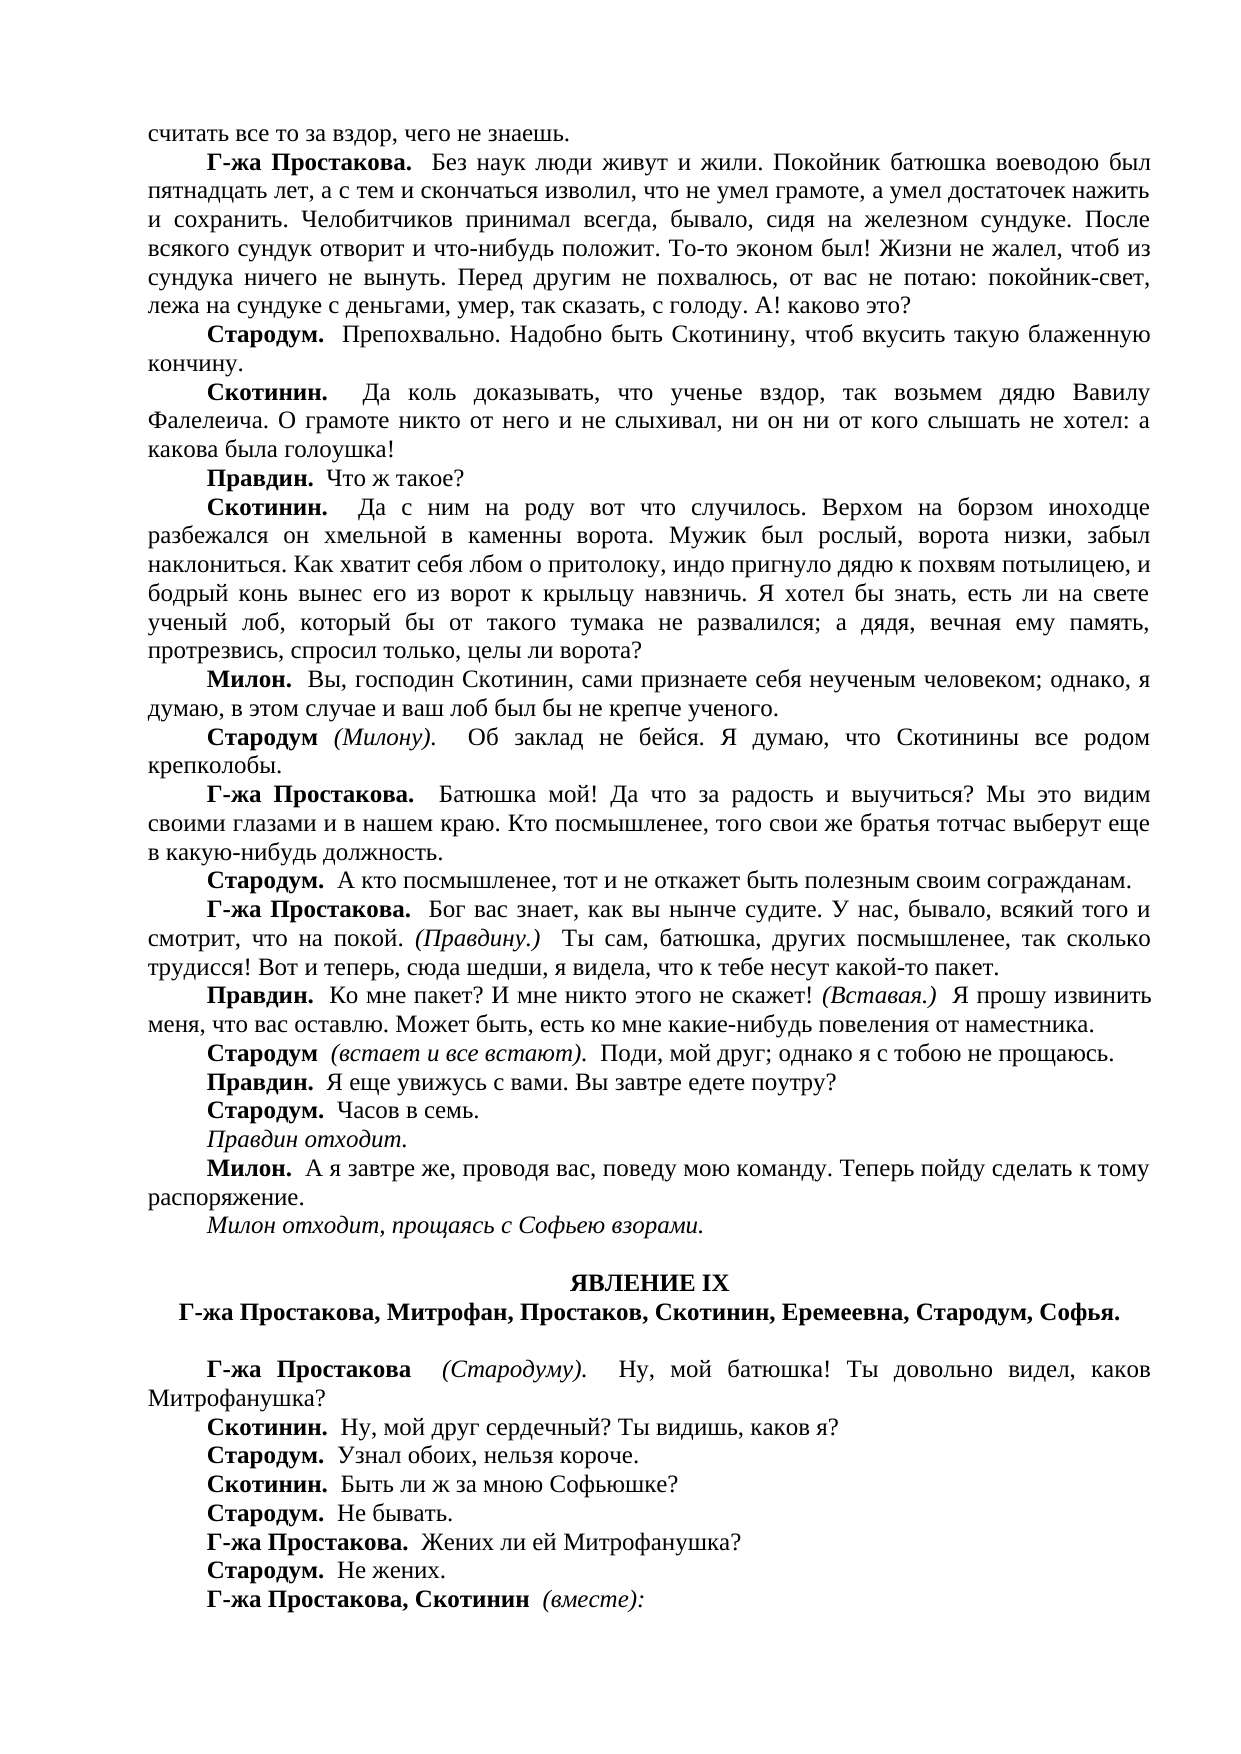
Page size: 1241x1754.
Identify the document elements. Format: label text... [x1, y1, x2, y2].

text Милон. Вы, господин Скотинин, сами признаете себя неученым человеком; однако, я думаю, в этом случае и ваш лоб был бы не крепче ученого. [148, 664, 1152, 722]
text Скотинин. Да коль доказывать, что ученье вздор, так возьмем дядю Вавилу Фалелеича. О грамоте никто от него и не слыхивал, ни он ни от кого слышать не хотел: а какова была голоушка! [148, 377, 1152, 463]
text Скотинин. Ну, мой друг сердечный? Ты видишь, каков я? [148, 1412, 1152, 1441]
text Г-жа Простакова. Без наук люди живут и жили. Покойник батюшка воеводою был пятнадцать лет, а с тем и скончаться изволил, что не умел грамоте, а умел достаточек нажить и сохранить. Челобитчиков принимал всегда, бывало, сидя на железном сундуке. После всякого сундук отворит и что-нибудь положит. То-то эконом был! Жизни не жалел, чтоб из сундука ничего не вынуть. Перед другим не похвалюсь, от вас не потаю: покойник-свет, лежа на сундуке с деньгами, умер, так сказать, с голоду. А! каково это? [148, 147, 1152, 319]
subtitle ЯВЛЕНИЕ IX [148, 1268, 1152, 1297]
subtitle Г-жа Простакова, Митрофан, Простаков, Скотинин, Еремеевна, Стародум, Софья. [148, 1297, 1152, 1326]
text Г-жа Простакова (Стародуму). Ну, мой батюшка! Ты довольно видел, каков Митрофанушка? [148, 1354, 1152, 1412]
text Стародум. Препохвально. Надобно быть Скотинину, чтоб вкусить такую блаженную кончину. [148, 319, 1152, 377]
text Правдин. Ко мне пакет? И мне никто этого не скажет! (Вставая.) Я прошу извинить меня, что вас оставлю. Может быть, есть ко мне какие-нибудь повеления от наместника. [148, 981, 1152, 1038]
text Правдин. Я еще увижусь с вами. Вы завтре едете поутру? [148, 1067, 1152, 1096]
text Милон. А я завтре же, проводя вас, поведу мою команду. Теперь пойду сделать к тому распоряжение. [148, 1153, 1152, 1211]
text Стародум (Милону). Об заклад не бейся. Я думаю, что Скотинины все родом крепколобы. [148, 722, 1152, 779]
text Правдин отходит. [148, 1124, 1152, 1153]
text Г-жа Простакова. Бог вас знает, как вы нынче судите. У нас, бывало, всякий того и смотрит, что на покой. (Правдину.) Ты сам, батюшка, других посмышленее, так сколько трудисся! Вот и теперь, сюда шедши, я видела, что к тебе несут какой-то пакет. [148, 894, 1152, 981]
text Стародум. Узнал обоих, нельзя короче. [148, 1441, 1152, 1469]
text Г-жа Простакова. Батюшка мой! Да что за радость и выучиться? Мы это видим своими глазами и в нашем краю. Кто посмышленее, того свои же братья тотчас выберут еще в какую-нибудь должность. [148, 779, 1152, 866]
text Скотинин. Да с ним на роду вот что случилось. Верхом на борзом иноходце разбежался он хмельной в каменны ворота. Мужик был рослый, ворота низки, забыл наклониться. Как хватит себя лбом о притолоку, индо пригнуло дядю к похвям потылицею, и бодрый конь вынес его из ворот к крыльцу навзничь. Я хотел бы знать, есть ли на свете ученый лоб, который бы от такого тумака не развалился; а дядя, вечная ему память, протрезвись, спросил только, целы ли ворота? [148, 492, 1152, 664]
text Г-жа Простакова, Скотинин (вместе): [148, 1584, 1152, 1613]
text Стародум. Не бывать. [148, 1498, 1152, 1527]
text Скотинин. Быть ли ж за мною Софьюшке? [148, 1469, 1152, 1498]
text Правдин. Что ж такое? [148, 463, 1152, 492]
text Стародум. Часов в семь. [148, 1096, 1152, 1124]
text Стародум. А кто посмышленее, тот и не откажет быть полезным своим согражданам. [148, 866, 1152, 894]
text Г-жа Простакова. Жених ли ей Митрофанушка? [148, 1527, 1152, 1556]
text Милон отходит, прощаясь с Софьею взорами. [148, 1211, 1152, 1239]
text Стародум. Не жених. [148, 1556, 1152, 1584]
text Стародум (встает и все встают). Поди, мой друг; однако я с тобою не прощаюсь. [148, 1038, 1152, 1067]
text считать все то за вздор, чего не знаешь. [148, 118, 1152, 147]
